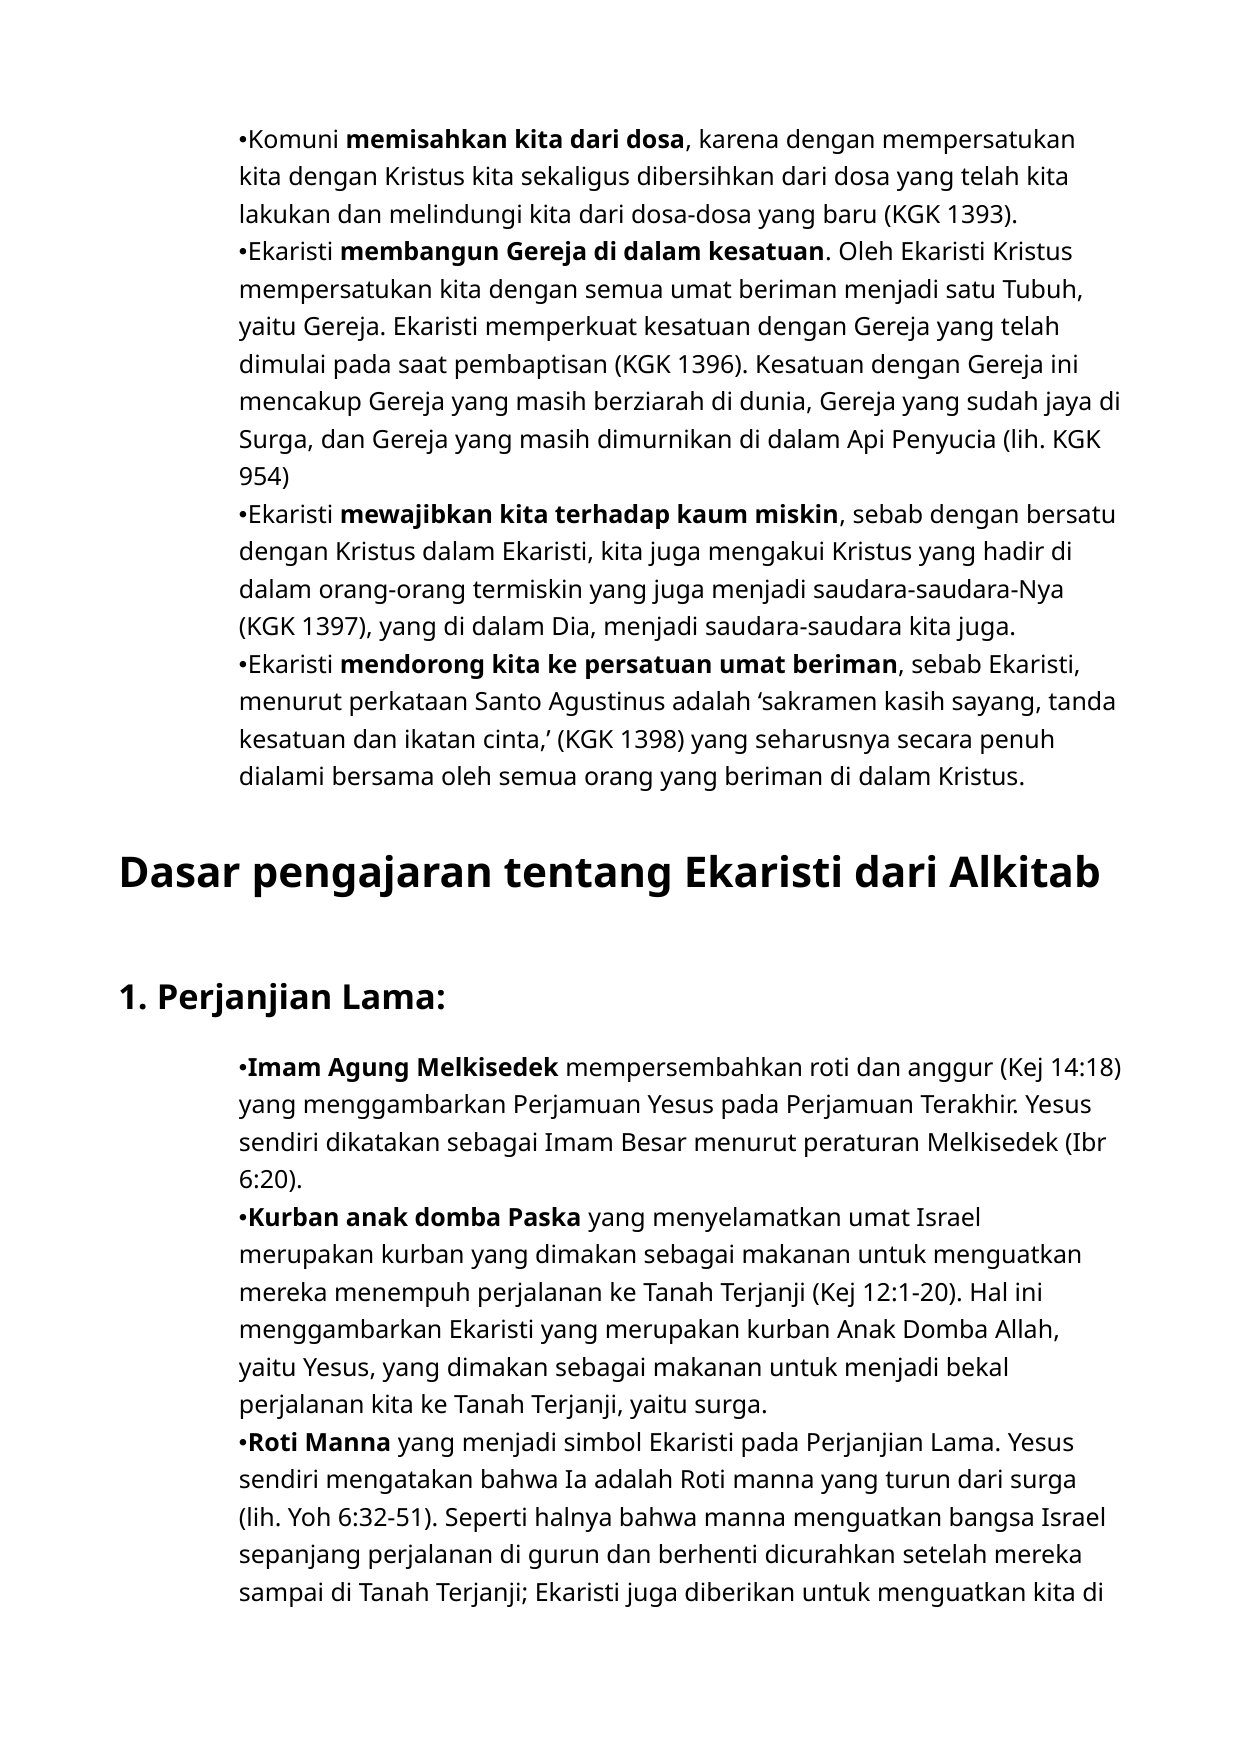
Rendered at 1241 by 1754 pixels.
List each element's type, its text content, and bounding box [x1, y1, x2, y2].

list Kurban anak domba Paska yang menyelamatkan umat Israel merupakan kurban yang dimakan sebagai makanan untuk menguatkan mereka menempuh perjalanan ke Tanah Terjanji (Kej 12:1-20). Hal ini menggambarkan Ekaristi yang merupakan kurban Anak Domba Allah, yaitu Yesus, yang dimakan sebagai makanan untuk menjadi bekal perjalanan kita ke Tanah Terjanji, yaitu surga. [165, 1196, 1122, 1421]
list Roti Manna yang menjadi simbol Ekaristi pada Perjanjian Lama. Yesus sendiri mengatakan bahwa Ia adalah Roti manna yang turun dari surga (lih. Yoh 6:32-51). Seperti halnya bahwa manna menguatkan bangsa Israel sepanjang perjalanan di gurun dan berhenti dicurahkan setelah mereka sampai di Tanah Terjanji; Ekaristi juga diberikan untuk menguatkan kita di [165, 1421, 1122, 1609]
subtitle Dasar pengajaran tentang Ekaristi dari Alkitab [118, 840, 1122, 899]
subtitle 1. Perjanjian Lama: [118, 973, 1122, 1020]
list Ekaristi membangun Gereja di dalam kesatuan. Oleh Ekaristi Kristus mempersatukan kita dengan semua umat beriman menjadi satu Tubuh, yaitu Gereja. Ekaristi memperkuat kesatuan dengan Gereja yang telah dimulai pada saat pembaptisan (KGK 1396). Kesatuan dengan Gereja ini mencakup Gereja yang masih berziarah di dunia, Gereja yang sudah jaya di Surga, dan Gereja yang masih dimurnikan di dalam Api Penyucia (lih. KGK 954) [165, 231, 1122, 493]
list Imam Agung Melkisedek mempersembahkan roti dan anggur (Kej 14:18) yang menggambarkan Perjamuan Yesus pada Perjamuan Terakhir. Yesus sendiri dikatakan sebagai Imam Besar menurut peraturan Melkisedek (Ibr 6:20). [165, 1046, 1122, 1196]
list Komuni memisahkan kita dari dosa, karena dengan mempersatukan kita dengan Kristus kita sekaligus dibersihkan dari dosa yang telah kita lakukan dan melindungi kita dari dosa-dosa yang baru (KGK 1393). [165, 118, 1122, 231]
list Ekaristi mendorong kita ke persatuan umat beriman, sebab Ekaristi, menurut perkataan Santo Agustinus adalah ‘sakramen kasih sayang, tanda kesatuan dan ikatan cinta,’ (KGK 1398) yang seharusnya secara penuh dialami bersama oleh semua orang yang beriman di dalam Kristus. [165, 643, 1122, 793]
list Ekaristi mewajibkan kita terhadap kaum miskin, sebab dengan bersatu dengan Kristus dalam Ekaristi, kita juga mengakui Kristus yang hadir di dalam orang-orang termiskin yang juga menjadi saudara-saudara-Nya (KGK 1397), yang di dalam Dia, menjadi saudara-saudara kita juga. [165, 493, 1122, 643]
